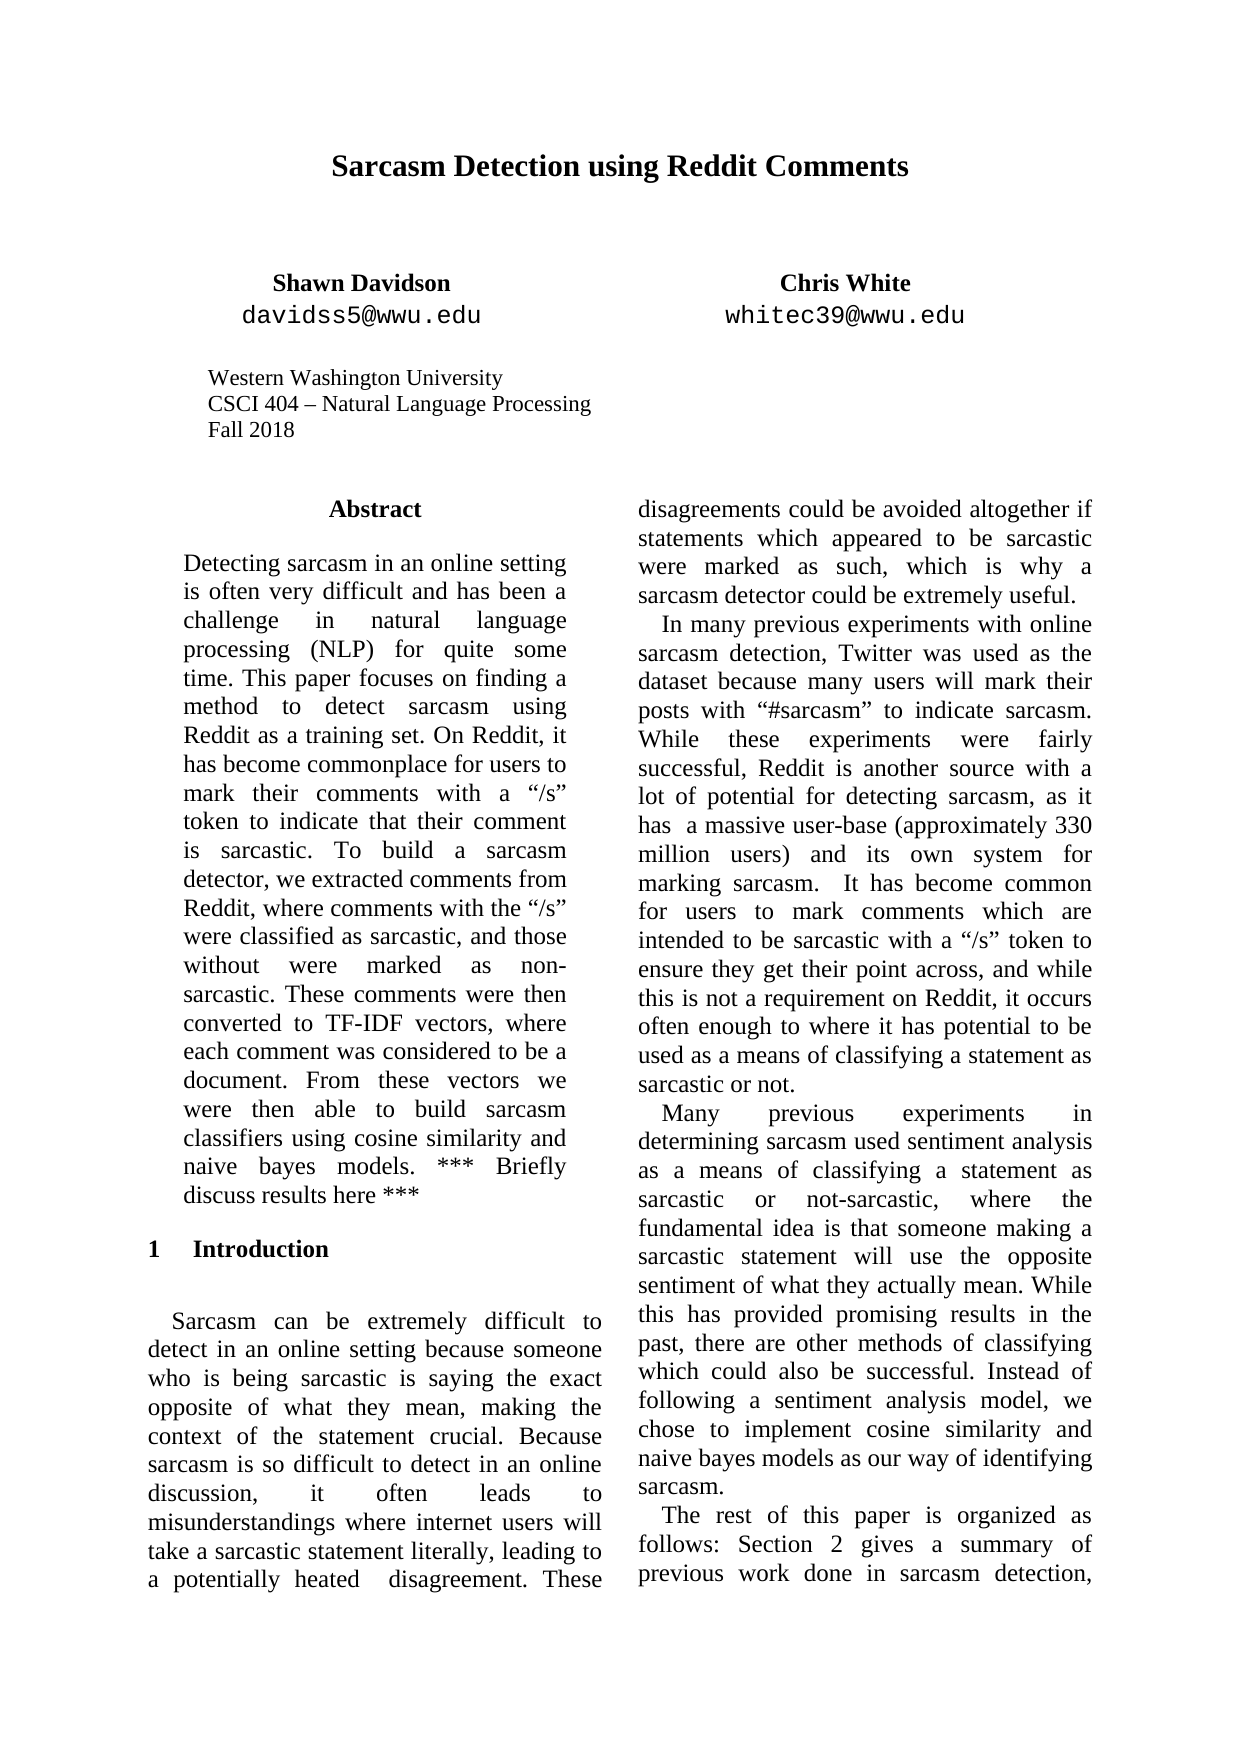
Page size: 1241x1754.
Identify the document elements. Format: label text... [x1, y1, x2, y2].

table_header Chris White whitec39@wwu.edu [586, 268, 1104, 337]
list Introduction [148, 1234, 602, 1263]
text The rest of this paper is organized as follows: Section 2 gives a summary of previous work done in sarcasm detection, [638, 1500, 1092, 1586]
text Sarcasm can be extremely difficult to detect in an online setting because someone who is being sarcastic is saying the exact opposite of what they mean, making the context of the statement crucial. Because sarcasm is so difficult to detect in an online discussion, it often leads to misunderstandings where internet users will take a sarcastic statement literally, leading to a potentially heated disagreement. These [148, 1306, 602, 1593]
text disagreements could be avoided altogether if statements which appeared to be sarcastic were marked as such, which is why a sarcasm detector could be extremely useful. [638, 494, 1092, 609]
text In many previous experiments with online sarcasm detection, Twitter was used as the dataset because many users will mark their posts with “#sarcasm” to indicate sarcasm. While these experiments were fairly successful, Reddit is another source with a lot of potential for detecting sarcasm, as it has a massive user-base (approximately 330 million users) and its own system for marking sarcasm. It has become common for users to mark comments which are intended to be sarcastic with a “/s” token to ensure they get their point across, and while this is not a requirement on Reddit, it occurs often enough to where it has potential to be used as a means of classifying a statement as sarcastic or not. [638, 609, 1092, 1098]
text Detecting sarcasm in an online setting is often very difficult and has been a challenge in natural language processing (NLP) for quite some time. This paper focuses on finding a method to detect sarcasm using Reddit as a training set. On Reddit, it has become commonplace for users to mark their comments with a “/s” token to indicate that their comment is sarcastic. To build a sarcasm detector, we extracted comments from Reddit, where comments with the “/s” were classified as sarcastic, and those without were marked as non-sarcastic. These comments were then converted to TF-IDF vectors, where each comment was considered to be a document. From these vectors we were then able to build sarcasm classifiers using cosine similarity and naive bayes models. *** Briefly discuss results here *** [183, 548, 567, 1209]
subtitle Abstract [148, 494, 602, 523]
table_header Shawn Davidson davidss5@wwu.edu [136, 268, 586, 337]
title Sarcasm Detection using Reddit Comments [148, 148, 1092, 184]
table_header Western Washington University CSCI 404 – Natural Language Processing Fall 2018 [200, 364, 735, 443]
text Many previous experiments in determining sarcasm used sentiment analysis as a means of classifying a statement as sarcastic or not-sarcastic, where the fundamental idea is that someone making a sarcastic statement will use the opposite sentiment of what they actually mean. While this has provided promising results in the past, there are other methods of classifying which could also be successful. Instead of following a sentiment analysis model, we chose to implement cosine similarity and naive bayes models as our way of identifying sarcasm. [638, 1098, 1092, 1500]
